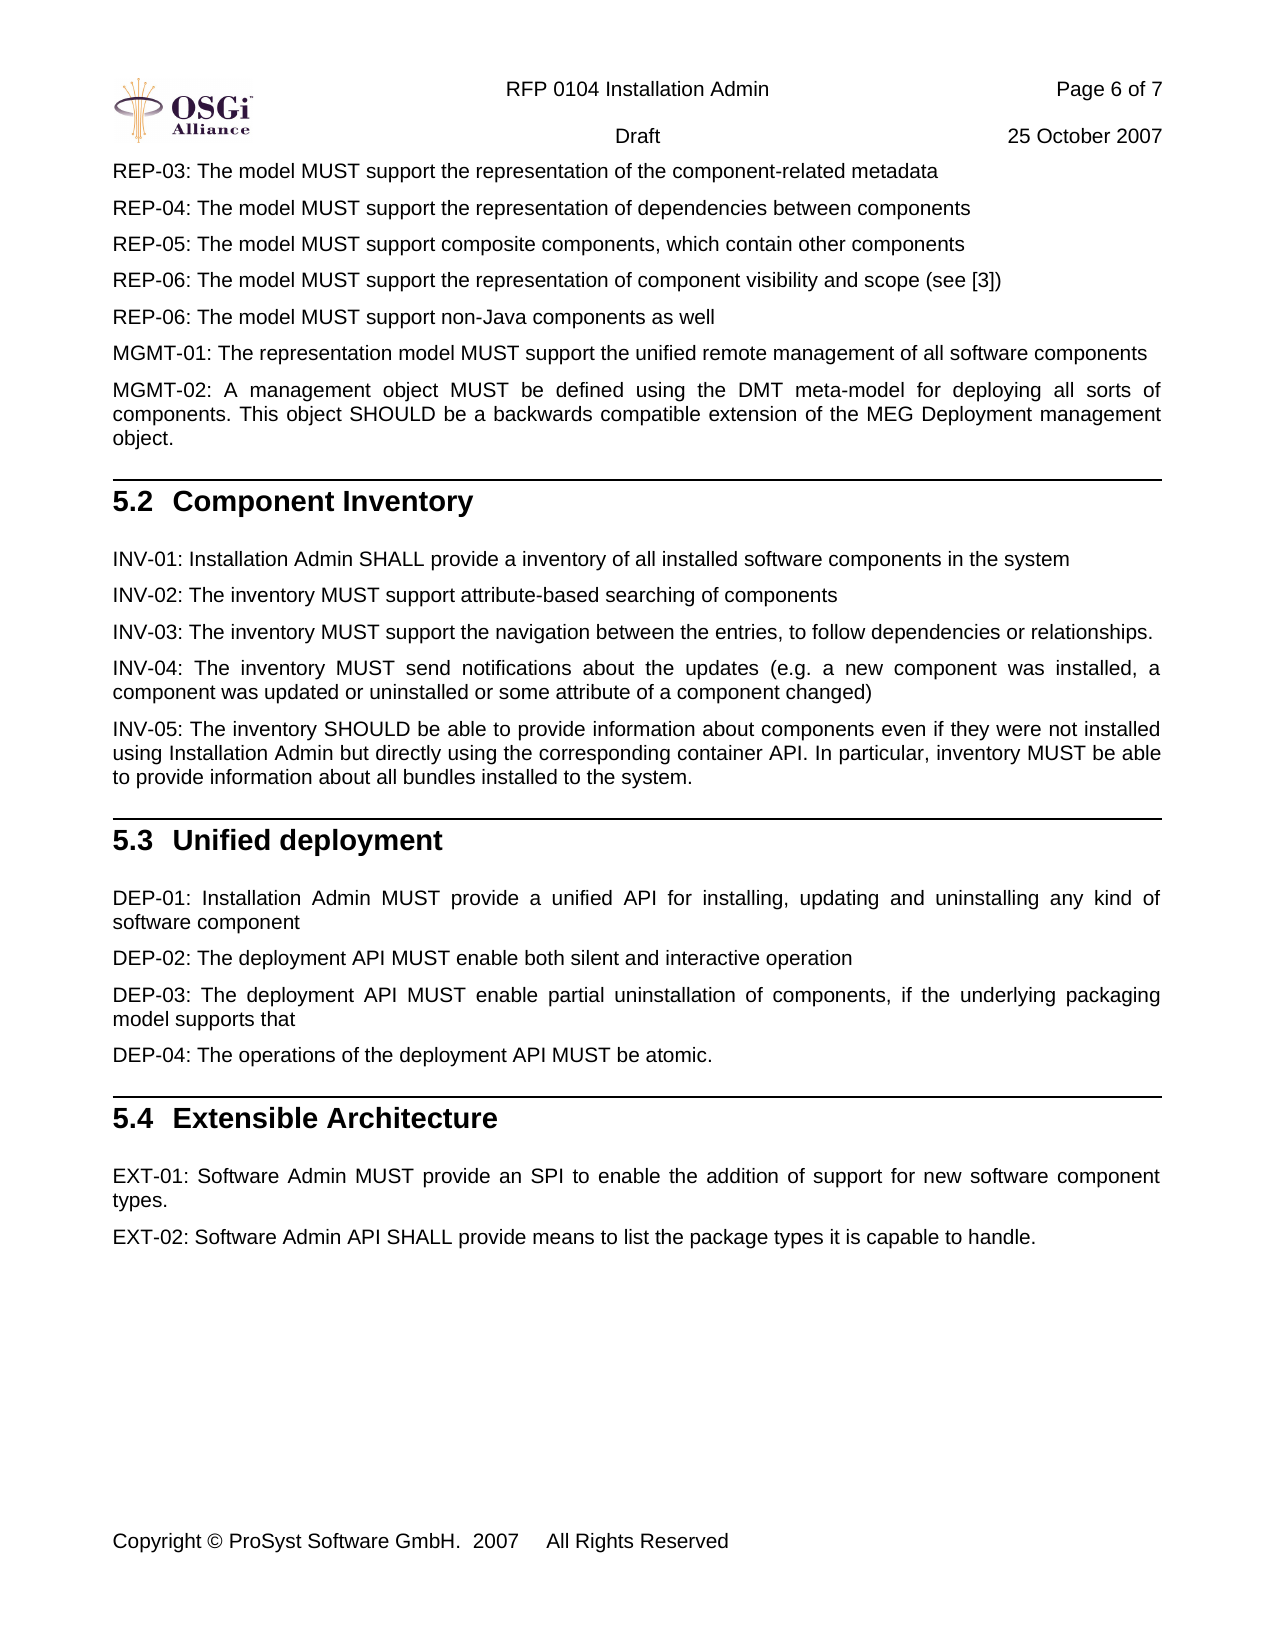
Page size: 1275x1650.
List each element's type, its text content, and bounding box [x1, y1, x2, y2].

text DEP-04: The operations of the deployment API MUST be atomic. [112, 1043, 1162, 1067]
text REP-03: The model MUST support the representation of the component-related metadata [112, 159, 1162, 183]
text REP-06: The model MUST support non-Java components as well [112, 305, 1162, 329]
text EXT-01: Software Admin MUST provide an SPI to enable the addition of support for new software component types. [112, 1164, 1162, 1212]
text DEP-03: The deployment API MUST enable partial uninstallation of components, if the underlying packaging model supports that [112, 982, 1162, 1030]
text INV-03: The inventory MUST support the navigation between the entries, to follow dependencies or relationships. [112, 620, 1162, 644]
text DEP-02: The deployment API MUST enable both silent and interactive operation [112, 946, 1162, 970]
text REP-04: The model MUST support the representation of dependencies between components [112, 195, 1162, 219]
text MGMT-01: The representation model MUST support the unified remote management of all software components [112, 341, 1162, 365]
picture [114, 78, 254, 143]
text MGMT-02: A management object MUST be defined using the DMT meta-model for deploying all sorts of components. This object SHOULD be a backwards compatible extension of the MEG Deployment management object. [112, 378, 1162, 449]
subtitle Extensible Architecture [112, 1097, 1162, 1134]
text INV-01: Installation Admin SHALL provide a inventory of all installed software components in the system [112, 547, 1162, 571]
text INV-02: The inventory MUST support attribute-based searching of components [112, 583, 1162, 607]
text INV-04: The inventory MUST send notifications about the updates (e.g. a new component was installed, a component was updated or uninstalled or some attribute of a component changed) [112, 656, 1162, 704]
subtitle Component Inventory [112, 480, 1162, 517]
text INV-05: The inventory SHOULD be able to provide information about components even if they were not installed using Installation Admin but directly using the corresponding container API. In particular, inventory MUST be able to provide information about all bundles installed to the system. [112, 717, 1162, 788]
text REP-06: The model MUST support the representation of component visibility and scope (see [3]) [112, 268, 1162, 292]
text DEP-01: Installation Admin MUST provide a unified API for installing, updating and uninstalling any kind of software component [112, 886, 1162, 933]
subtitle Unified deployment [112, 819, 1162, 856]
text REP-05: The model MUST support composite components, which contain other components [112, 232, 1162, 256]
text EXT-02: Software Admin API SHALL provide means to list the package types it is capable to handle. [112, 1224, 1162, 1248]
